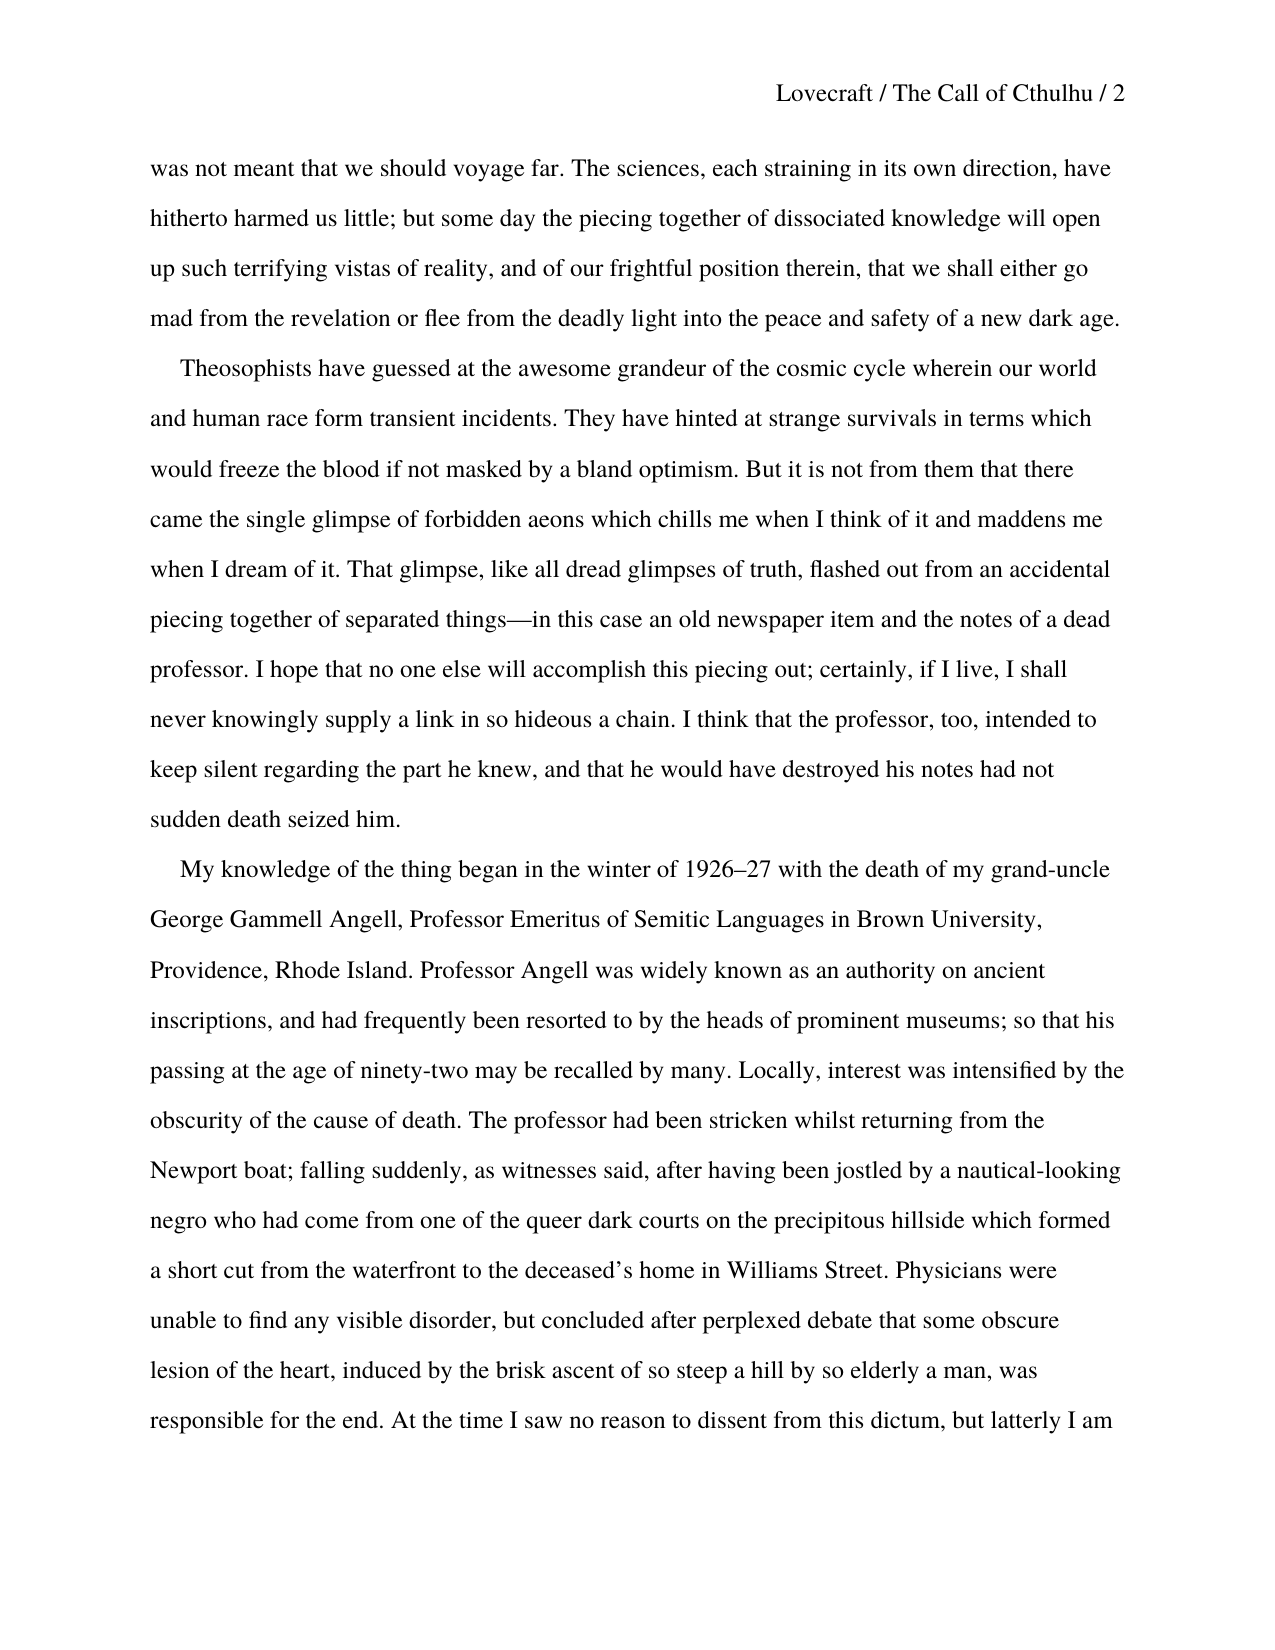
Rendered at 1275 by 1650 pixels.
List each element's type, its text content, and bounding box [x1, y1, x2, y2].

text Theosophists have guessed at the awesome grandeur of the cosmic cycle wherein our world and human race form transient incidents. They have hinted at strange survivals in terms which would freeze the blood if not masked by a bland optimism. But it is not from them that there came the single glimpse of forbidden aeons which chills me when I think of it and maddens me when I dream of it. That glimpse, like all dread glimpses of truth, flashed out from an accidental piecing together of separated things—in this case an old newspaper item and the notes of a dead professor. I hope that no one else will accomplish this piecing out; certainly, if I live, I shall never knowingly supply a link in so hideous a chain. I think that the professor, too, intended to keep silent regarding the part he knew, and that he would have destroyed his notes had not sudden death seized him. [150, 350, 1125, 835]
text My knowledge of the thing began in the winter of 1926–27 with the death of my grand-uncle George Gammell Angell, Professor Emeritus of Semitic Languages in Brown University, Providence, Rhode Island. Professor Angell was widely known as an authority on ancient inscriptions, and had frequently been resorted to by the heads of prominent museums; so that his passing at the age of ninety-two may be recalled by many. Locally, interest was intensified by the obscurity of the cause of death. The professor had been stricken whilst returning from the Newport boat; falling suddenly, as witnesses said, after having been jostled by a nautical-looking negro who had come from one of the queer dark courts on the precipitous hillside which formed a short cut from the waterfront to the deceased’s home in Williams Street. Physicians were unable to find any visible disorder, but concluded after perplexed debate that some obscure lesion of the heart, induced by the brisk ascent of so steep a hill by so elderly a man, was responsible for the end. At the time I saw no reason to dissent from this dictum, but latterly I am [150, 851, 1125, 1436]
text was not meant that we should voyage far. The sciences, each straining in its own direction, have hitherto harmed us little; but some day the piecing together of dissociated knowledge will open up such terrifying vistas of reality, and of our frightful position therein, that we shall either go mad from the revelation or flee from the deadly light into the peace and safety of a new dark age. [150, 150, 1125, 334]
